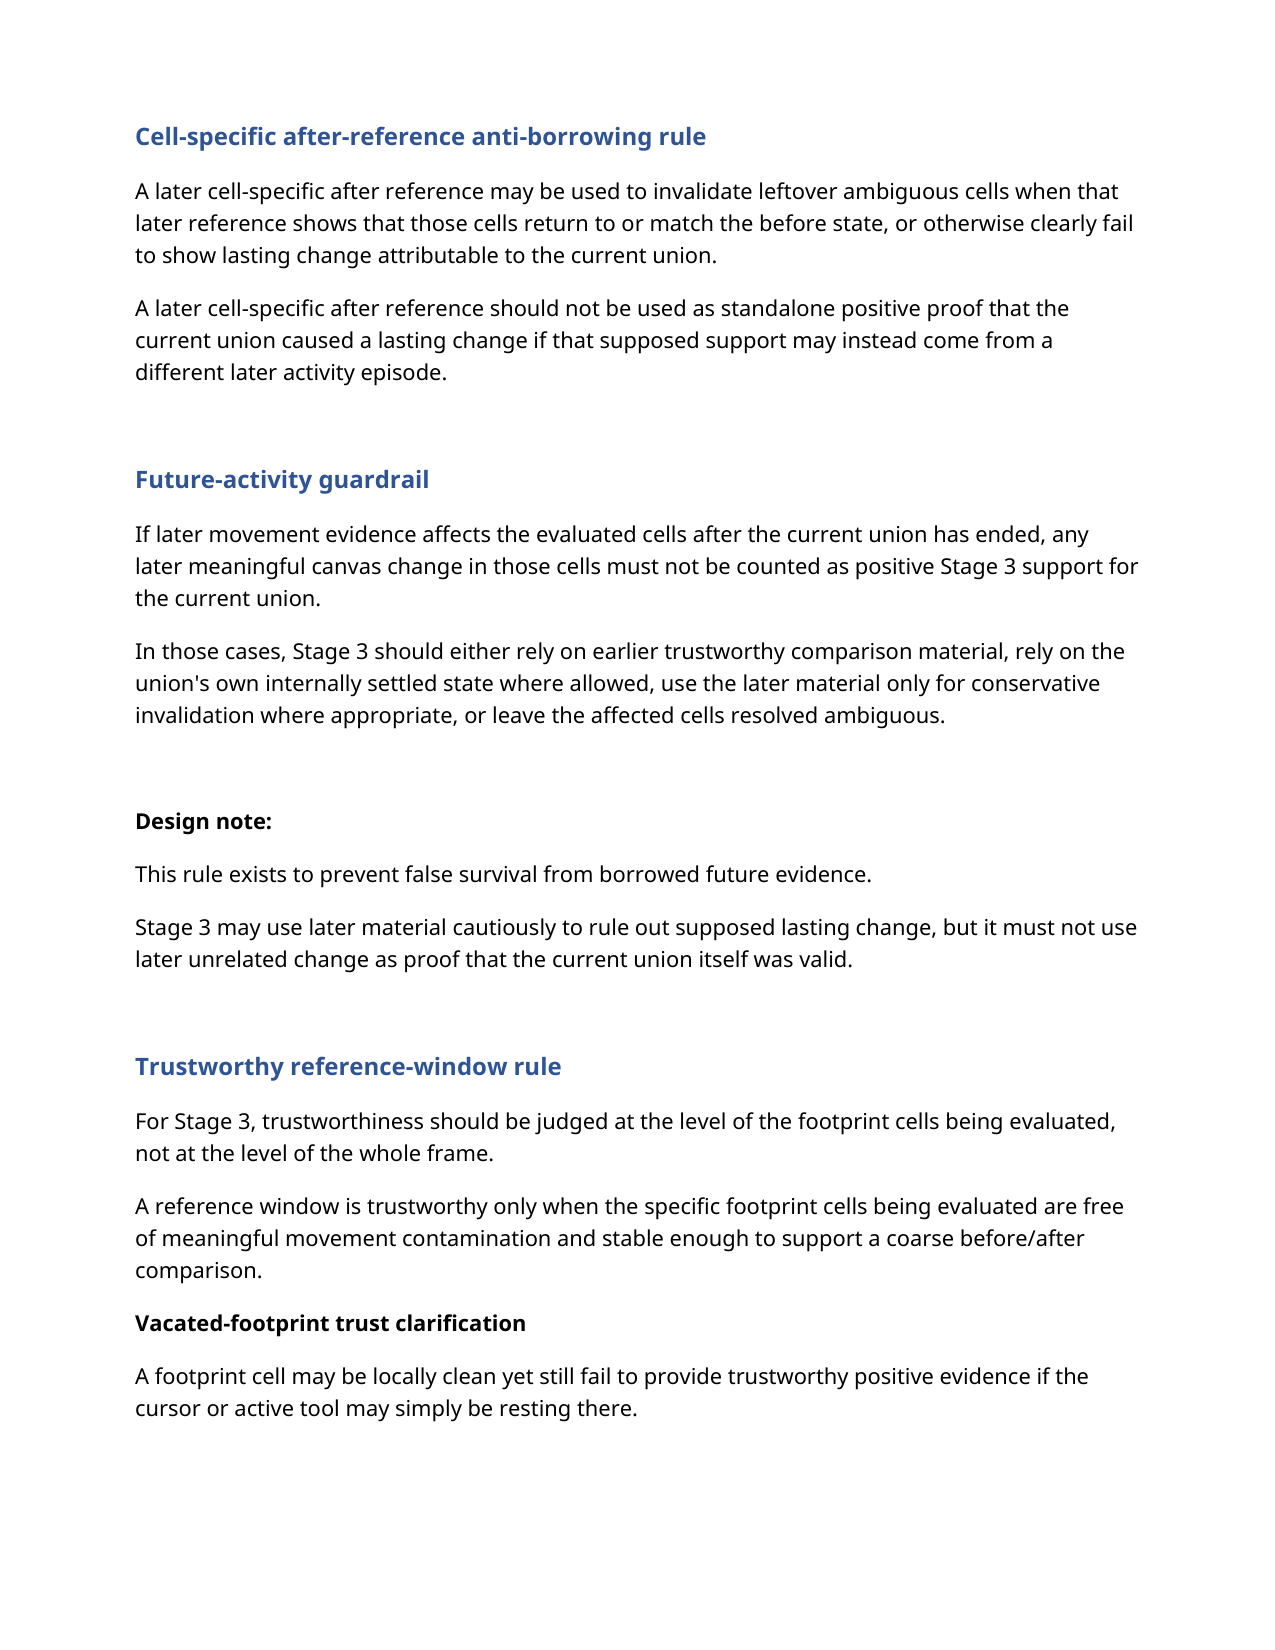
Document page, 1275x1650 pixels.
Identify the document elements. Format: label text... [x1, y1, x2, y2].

text In those cases, Stage 3 should either rely on earlier trustworthy comparison material, rely on the union's own internally settled state where allowed, use the later material only for conservative invalidation where appropriate, or leave the affected cells resolved ambiguous. [135, 636, 1140, 730]
text Design note: [135, 806, 1140, 836]
subtitle Trustworthy reference-window rule [135, 1050, 1140, 1083]
text Stage 3 may use later material cautiously to rule out supposed lasting change, but it must not use later unrelated change as proof that the current union itself was valid. [135, 912, 1140, 974]
text A later cell-specific after reference may be used to invalidate leftover ambiguous cells when that later reference shows that those cells return to or match the before state, or otherwise clearly fail to show lasting change attributable to the current union. [135, 176, 1140, 270]
text A reference window is trustworthy only when the specific footprint cells being evaluated are free of meaningful movement contamination and stable enough to support a coarse before/after comparison. [135, 1191, 1140, 1285]
text A footprint cell may be locally clean yet still fail to provide trustworthy positive evidence if the cursor or active tool may simply be resting there. [135, 1361, 1140, 1423]
text If later movement evidence affects the evaluated cells after the current union has ended, any later meaningful canvas change in those cells must not be counted as positive Stage 3 support for the current union. [135, 519, 1140, 613]
text Vacated-footprint trust clarification [135, 1308, 1140, 1338]
text For Stage 3, trustworthiness should be judged at the level of the footprint cells being evaluated, not at the level of the whole frame. [135, 1106, 1140, 1168]
subtitle Cell-specific after-reference anti-borrowing rule [135, 120, 1140, 153]
text A later cell-specific after reference should not be used as standalone positive proof that the current union caused a lasting change if that supposed support may instead come from a different later activity episode. [135, 293, 1140, 387]
subtitle Future-activity guardrail [135, 463, 1140, 496]
text This rule exists to prevent false survival from borrowed future evidence. [135, 859, 1140, 889]
